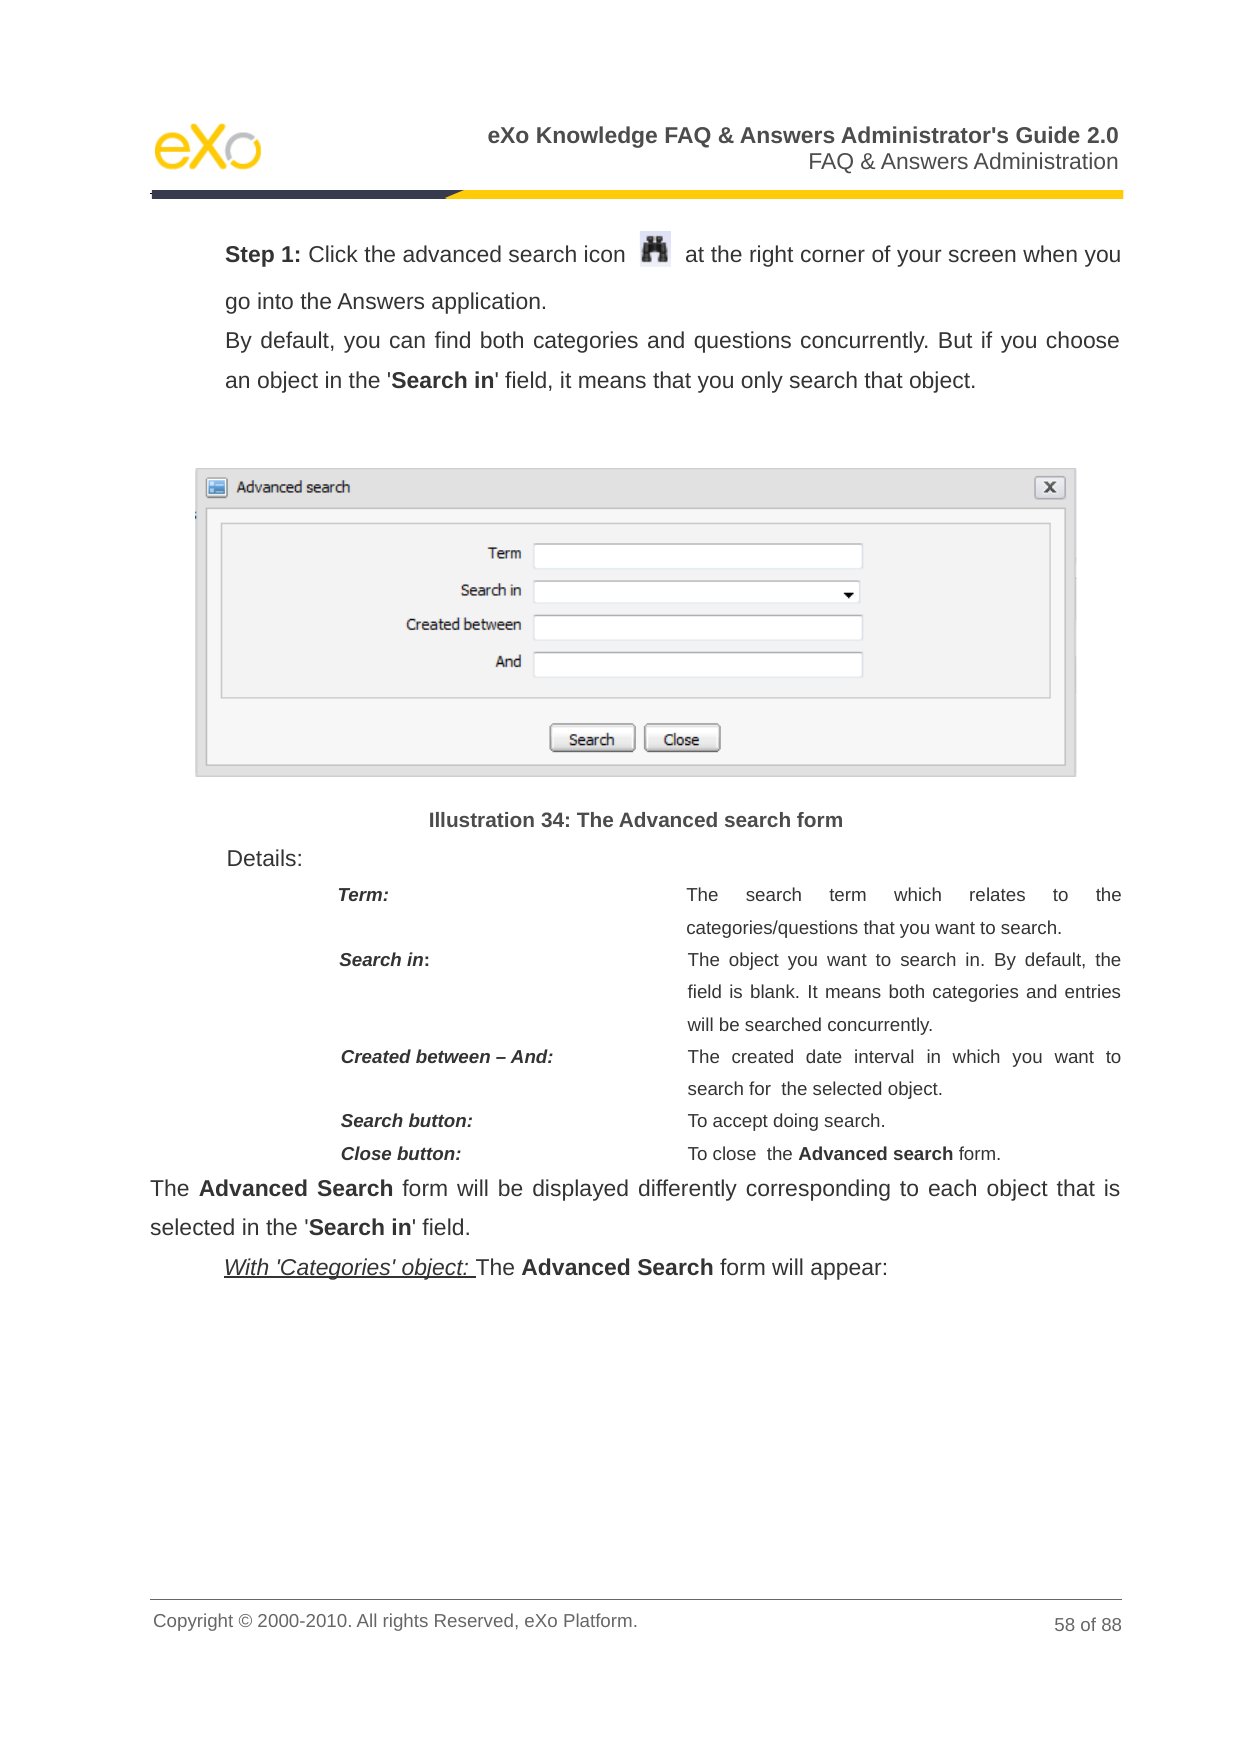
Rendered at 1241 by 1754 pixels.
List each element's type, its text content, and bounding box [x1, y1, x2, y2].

text Term: The search term which relates to the categories/questions that you want to search. [337, 884, 1122, 938]
list Details: [189, 396, 1122, 871]
text Close button: To close the Advanced search form. [341, 1142, 1122, 1164]
picture [155, 123, 262, 170]
text With 'Categories' object: The Advanced Search form will appear: [223, 1254, 1122, 1280]
text Search button: To accept doing search. [341, 1110, 1122, 1132]
list By default, you can find both categories and questions concurrently. But if you choose an object in the 'Search in' field, it means that you only search that object. [187, 327, 1122, 393]
list Illustration 34: The Advanced search form [195, 777, 1076, 832]
text The Advanced Search form will be displayed differently corresponding to each object that is selected in the 'Search in' field. [150, 1175, 1122, 1241]
text Search in: The object you want to search in. By default, the field is blank. It means both categories and entries will be searched concurrently. [339, 949, 1122, 1035]
list Step 1: Click the advanced search icon at the right corner of your screen when you go into the Answers application. [187, 223, 1122, 314]
picture [151, 190, 1124, 199]
picture [639, 231, 671, 267]
picture [195, 468, 1077, 777]
text Created between – And: The created date interval in which you want to search for the selected object. [341, 1046, 1122, 1099]
